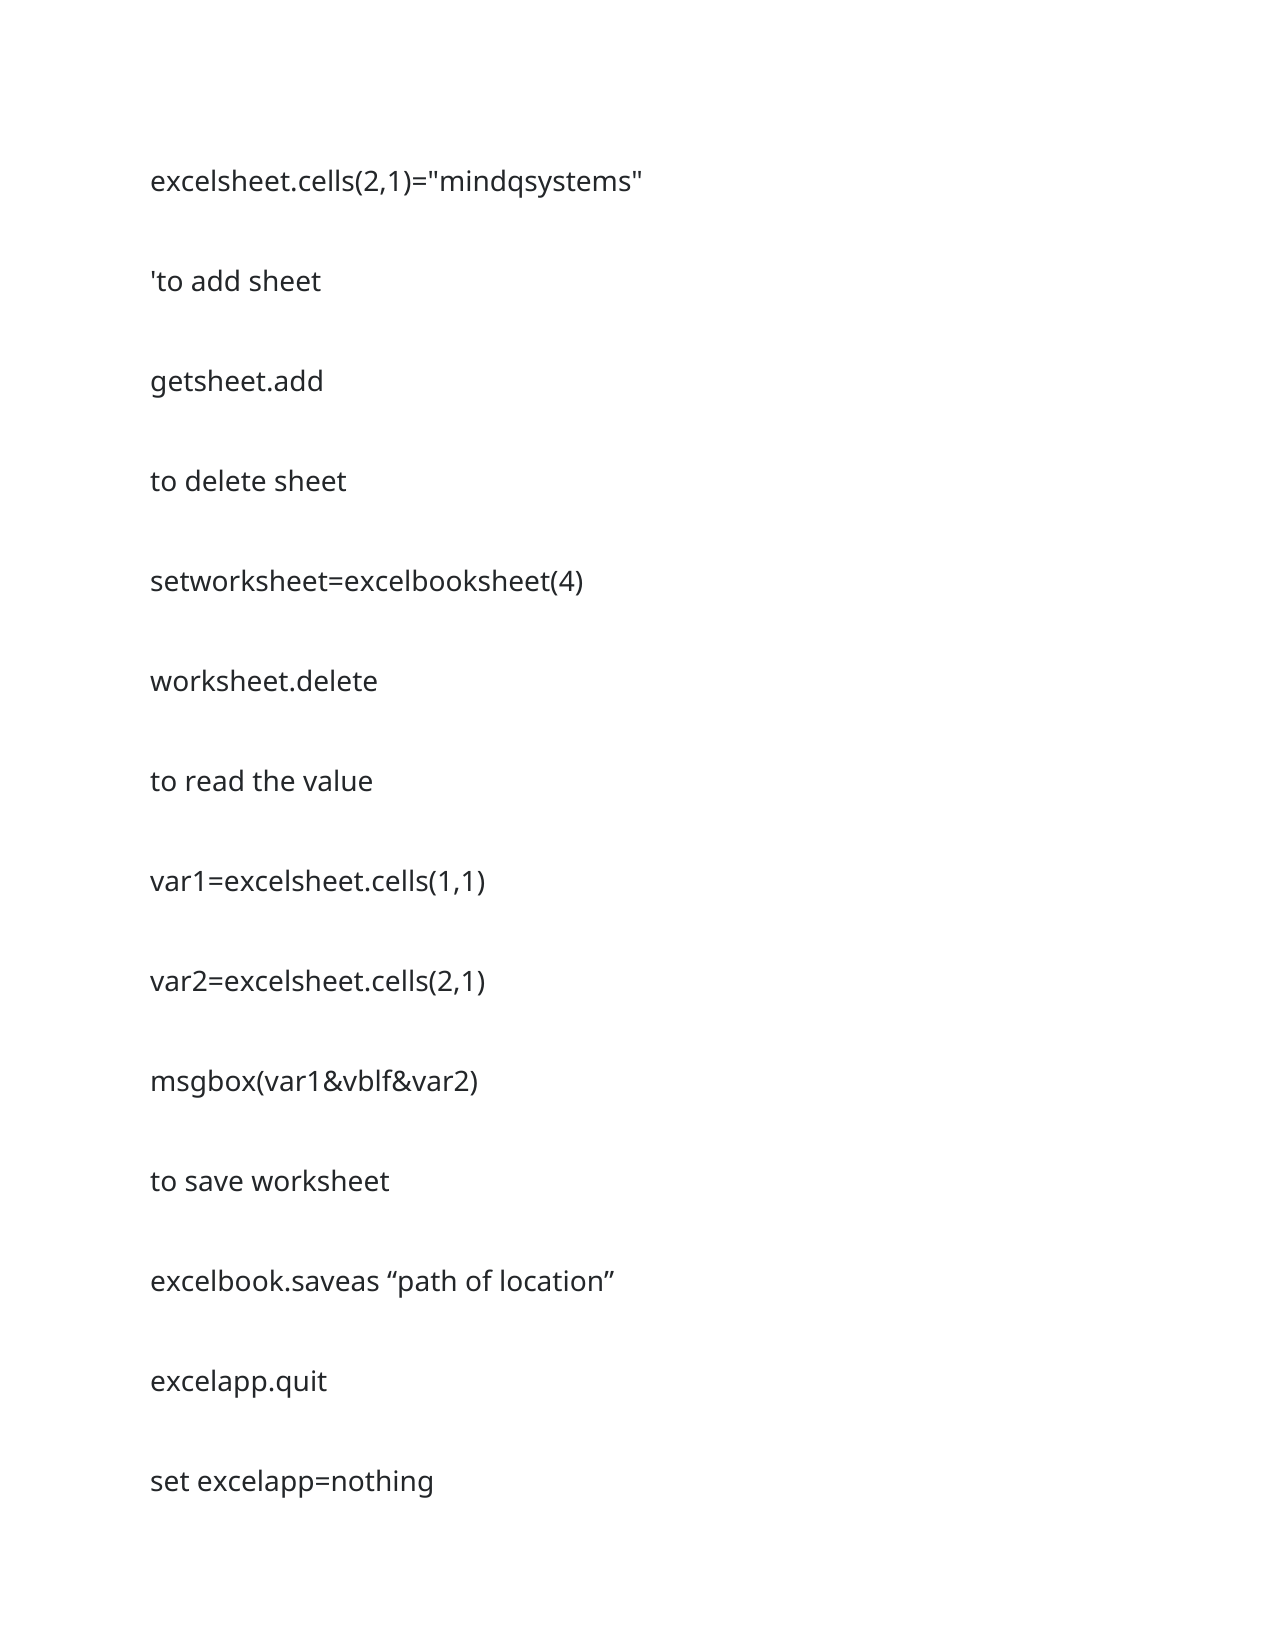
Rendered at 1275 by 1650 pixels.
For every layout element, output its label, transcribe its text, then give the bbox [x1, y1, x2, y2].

text var2=excelsheet.cells(2,1) [150, 950, 1125, 1000]
text excelapp.quit [150, 1350, 1125, 1400]
text setworksheet=excelbooksheet(4) [150, 550, 1125, 600]
text worksheet.delete [150, 650, 1125, 700]
text 'to add sheet [150, 250, 1125, 300]
text to read the value [150, 750, 1125, 800]
text excelbook.saveas “path of location” [150, 1250, 1125, 1300]
text excelsheet.cells(2,1)="mindqsystems" [150, 150, 1125, 200]
text msgbox(var1&vblf&var2) [150, 1050, 1125, 1100]
text to delete sheet [150, 450, 1125, 500]
text getsheet.add [150, 350, 1125, 400]
text set excelapp=nothing [150, 1450, 1125, 1500]
text var1=excelsheet.cells(1,1) [150, 850, 1125, 900]
text to save worksheet [150, 1150, 1125, 1200]
